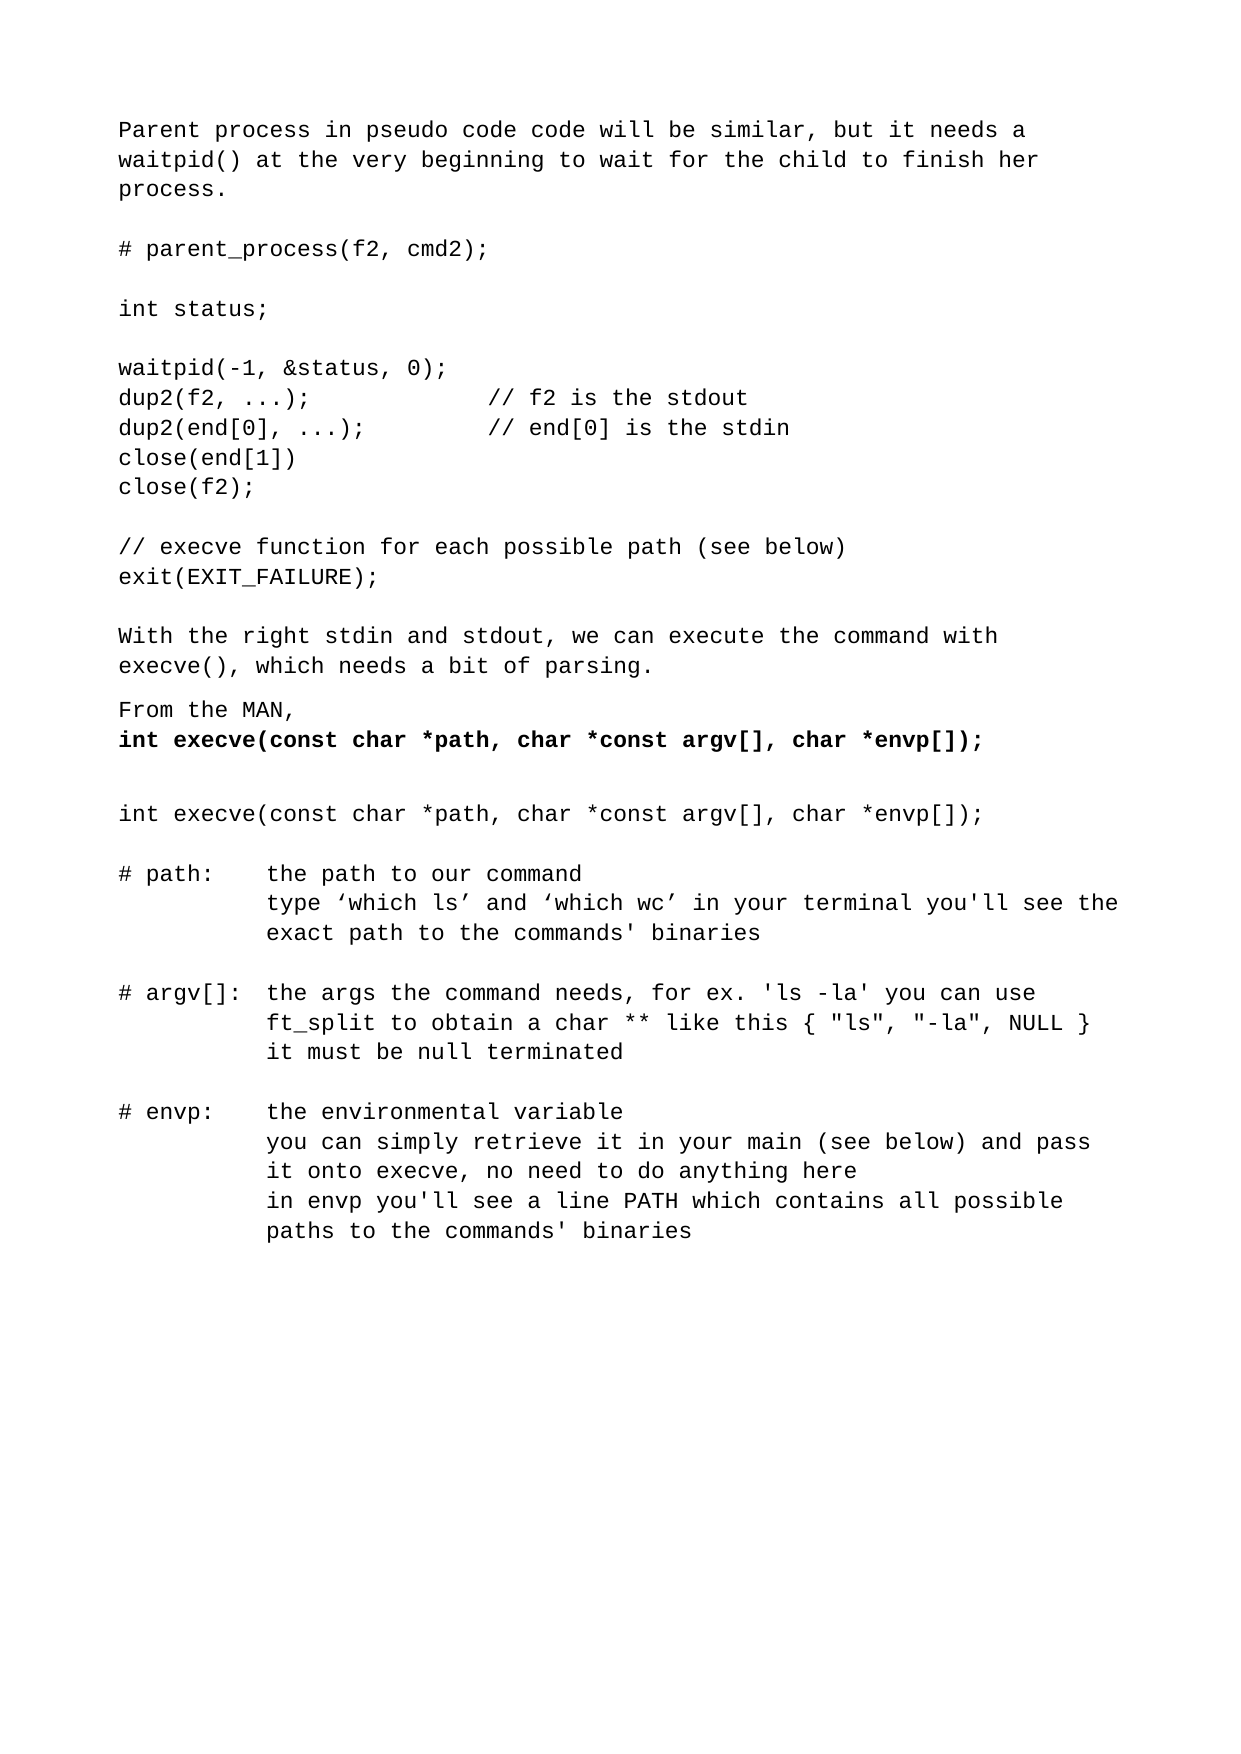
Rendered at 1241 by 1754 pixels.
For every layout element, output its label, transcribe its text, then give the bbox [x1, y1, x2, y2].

text # parent_process(f2, cmd2); [118, 237, 1122, 263]
text // execve function for each possible path (see below) [118, 535, 1122, 561]
text close(f2); [118, 476, 1122, 502]
text dup2(f2, ...); // f2 is the stdout [118, 386, 1122, 412]
text in envp you'll see a line PATH which contains all possible paths to the commands' binaries [118, 1190, 1122, 1245]
text waitpid(-1, &status, 0); [118, 356, 1122, 382]
text With the right stdin and stdout, we can execute the command with execve(), which needs a bit of parsing. [118, 624, 1122, 680]
text int execve(const char *path, char *const argv[], char *envp[]); [118, 802, 1122, 828]
text # argv[]: the args the command needs, for ex. 'ls -la' you can use ft_split to obtain a char ** like this { "ls", "-la", NULL } [118, 981, 1122, 1037]
text Parent process in pseudo code code will be similar, but it needs a waitpid() at the very beginning to wait for the child to finish her process. [118, 118, 1122, 204]
text exit(EXIT_FAILURE); [118, 565, 1122, 591]
text From the MAN, int execve(const char *path, char *const argv[], char *envp[]); [118, 698, 1063, 754]
text it must be null terminated [118, 1041, 1122, 1067]
text type ‘which ls’ and ‘which wc’ in your terminal you'll see the exact path to the commands' binaries [118, 892, 1122, 947]
text # envp: the environmental variable [118, 1100, 1122, 1126]
text close(end[1]) [118, 446, 1122, 472]
text int status; [118, 297, 1122, 323]
text dup2(end[0], ...); // end[0] is the stdin [118, 416, 1122, 442]
text # path: the path to our command [118, 862, 1122, 888]
text you can simply retrieve it in your main (see below) and pass it onto execve, no need to do anything here [118, 1130, 1122, 1186]
